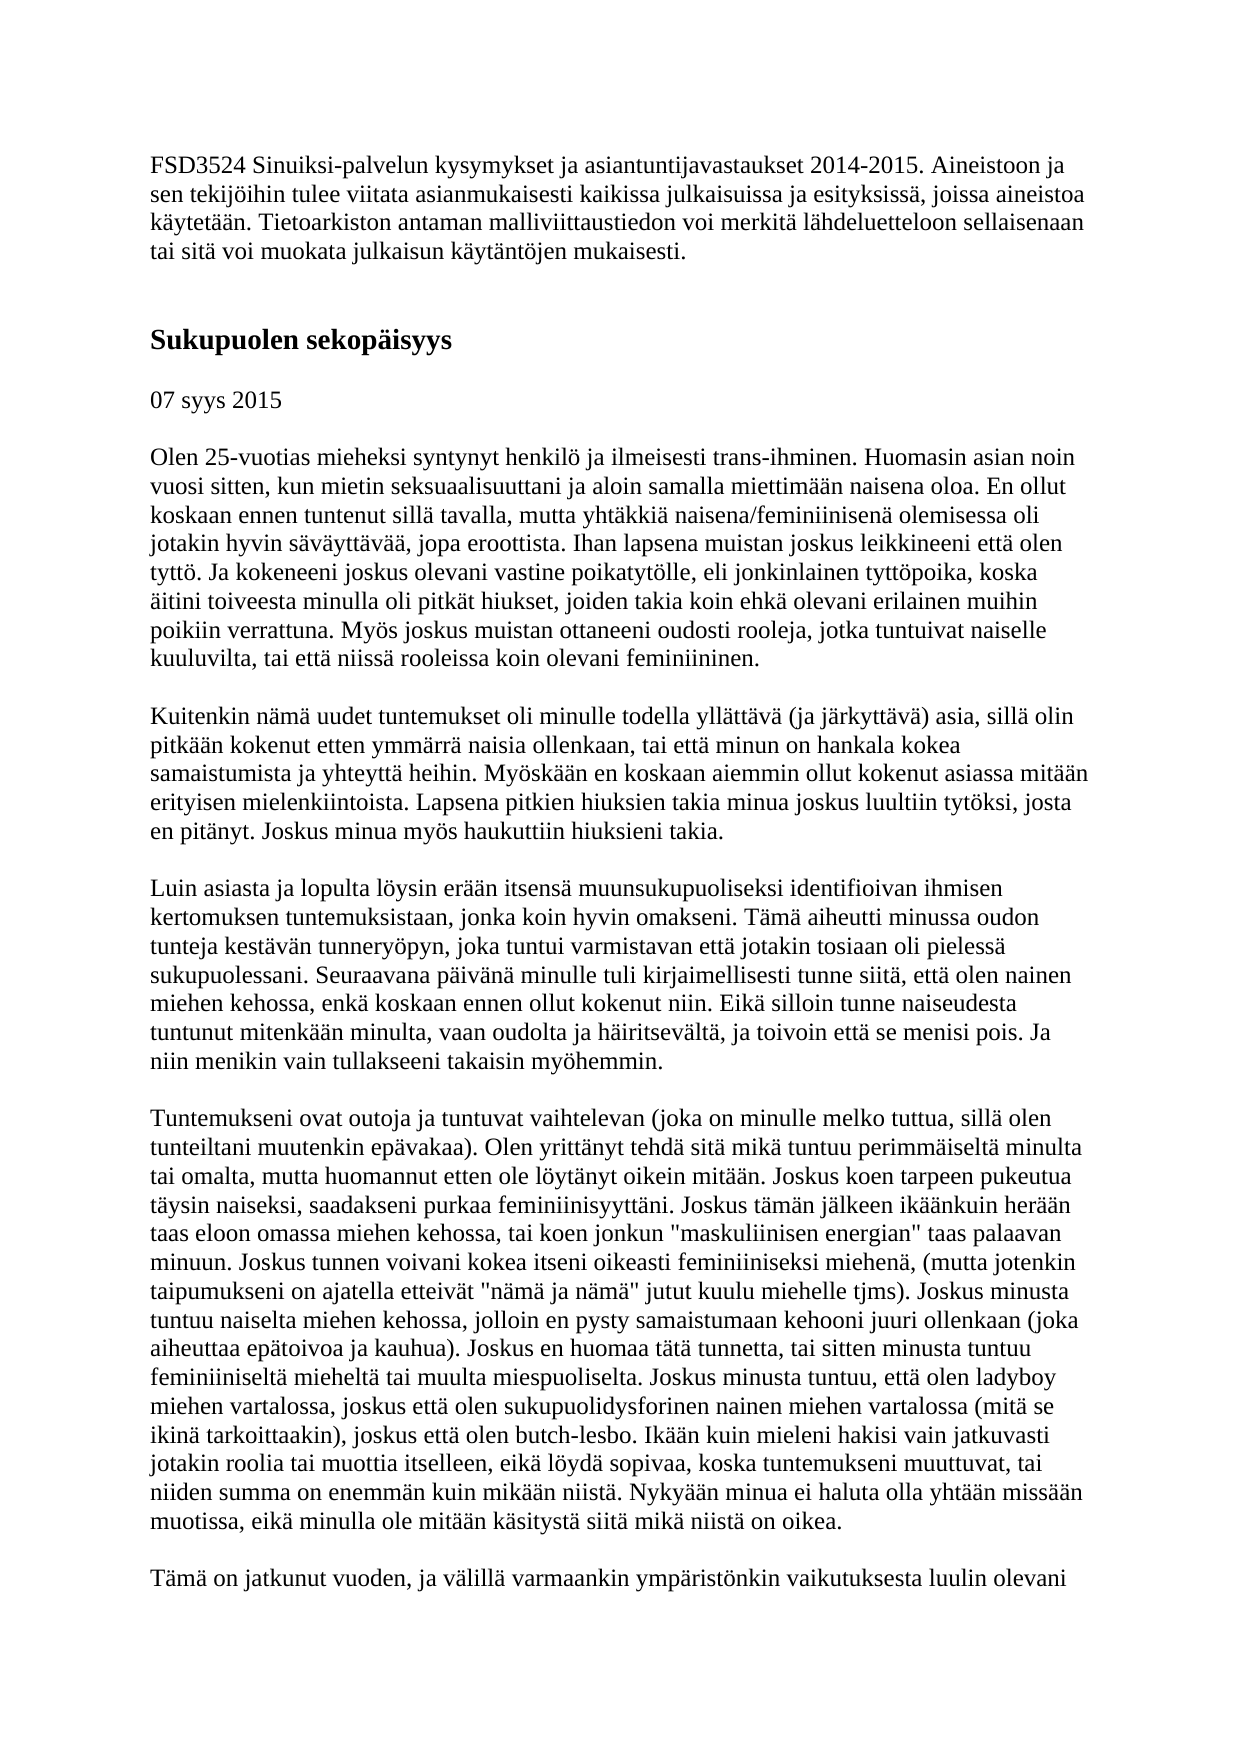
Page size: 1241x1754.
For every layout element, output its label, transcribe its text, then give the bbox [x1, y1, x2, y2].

text FSD3524 Sinuiksi-palvelun kysymykset ja asiantuntijavastaukset 2014-2015. Aineistoon ja sen tekijöihin tulee viitata asianmukaisesti kaikissa julkaisuissa ja esityksissä, joissa aineistoa käytetään. Tietoarkiston antaman malliviittaustiedon voi merkitä lähdeluetteloon sellaisenaan tai sitä voi muokata julkaisun käytäntöjen mukaisesti. [150, 150, 1090, 265]
text 07 syys 2015 [150, 385, 1090, 413]
text Olen 25-vuotias mieheksi syntynyt henkilö ja ilmeisesti trans-ihminen. Huomasin asian noin vuosi sitten, kun mietin seksuaalisuuttani ja aloin samalla miettimään naisena oloa. En ollut koskaan ennen tuntenut sillä tavalla, mutta yhtäkkiä naisena/feminiinisenä olemisessa oli jotakin hyvin säväyttävää, jopa eroottista. Ihan lapsena muistan joskus leikkineeni että olen tyttö. Ja kokeneeni joskus olevani vastine poikatytölle, eli jonkinlainen tyttöpoika, koska äitini toiveesta minulla oli pitkät hiukset, joiden takia koin ehkä olevani erilainen muihin poikiin verrattuna. Myös joskus muistan ottaneeni oudosti rooleja, jotka tuntuivat naiselle kuuluvilta, tai että niissä rooleissa koin olevani feminiininen. Kuitenkin nämä uudet tuntemukset oli minulle todella yllättävä (ja järkyttävä) asia, sillä olin pitkään kokenut etten ymmärrä naisia ollenkaan, tai että minun on hankala kokea samaistumista ja yhteyttä heihin. Myöskään en koskaan aiemmin ollut kokenut asiassa mitään erityisen mielenkiintoista. Lapsena pitkien hiuksien takia minua joskus luultiin tytöksi, josta en pitänyt. Joskus minua myös haukuttiin hiuksieni takia. Luin asiasta ja lopulta löysin erään itsensä muunsukupuoliseksi identifioivan ihmisen kertomuksen tuntemuksistaan, jonka koin hyvin omakseni. Tämä aiheutti minussa oudon tunteja kestävän tunneryöpyn, joka tuntui varmistavan että jotakin tosiaan oli pielessä sukupuolessani. Seuraavana päivänä minulle tuli kirjaimellisesti tunne siitä, että olen nainen miehen kehossa, enkä koskaan ennen ollut kokenut niin. Eikä silloin tunne naiseudesta tuntunut mitenkään minulta, vaan oudolta ja häiritsevältä, ja toivoin että se menisi pois. Ja niin menikin vain tullakseeni takaisin myöhemmin. Tuntemukseni ovat outoja ja tuntuvat vaihtelevan (joka on minulle melko tuttua, sillä olen tunteiltani muutenkin epävakaa). Olen yrittänyt tehdä sitä mikä tuntuu perimmäiseltä minulta tai omalta, mutta huomannut etten ole löytänyt oikein mitään. Joskus koen tarpeen pukeutua täysin naiseksi, saadakseni purkaa feminiinisyyttäni. Joskus tämän jälkeen ikäänkuin herään taas eloon omassa miehen kehossa, tai koen jonkun "maskuliinisen energian" taas palaavan minuun. Joskus tunnen voivani kokea itseni oikeasti feminiiniseksi miehenä, (mutta jotenkin taipumukseni on ajatella etteivät "nämä ja nämä" jutut kuulu miehelle tjms). Joskus minusta tuntuu naiselta miehen kehossa, jolloin en pysty samaistumaan kehooni juuri ollenkaan (joka aiheuttaa epätoivoa ja kauhua). Joskus en huomaa tätä tunnetta, tai sitten minusta tuntuu feminiiniseltä mieheltä tai muulta miespuoliselta. Joskus minusta tuntuu, että olen ladyboy miehen vartalossa, joskus että olen sukupuolidysforinen nainen miehen vartalossa (mitä se ikinä tarkoittaakin), joskus että olen butch-lesbo. Ikään kuin mieleni hakisi vain jatkuvasti jotakin roolia tai muottia itselleen, eikä löydä sopivaa, koska tuntemukseni muuttuvat, tai niiden summa on enemmän kuin mikään niistä. Nykyään minua ei haluta olla yhtään missään muotissa, eikä minulla ole mitään käsitystä siitä mikä niistä on oikea. Tämä on jatkunut vuoden, ja välillä varmaankin ympäristönkin vaikutuksesta luulin olevani [150, 442, 1090, 1592]
text Sukupuolen sekopäisyys [150, 322, 1090, 356]
